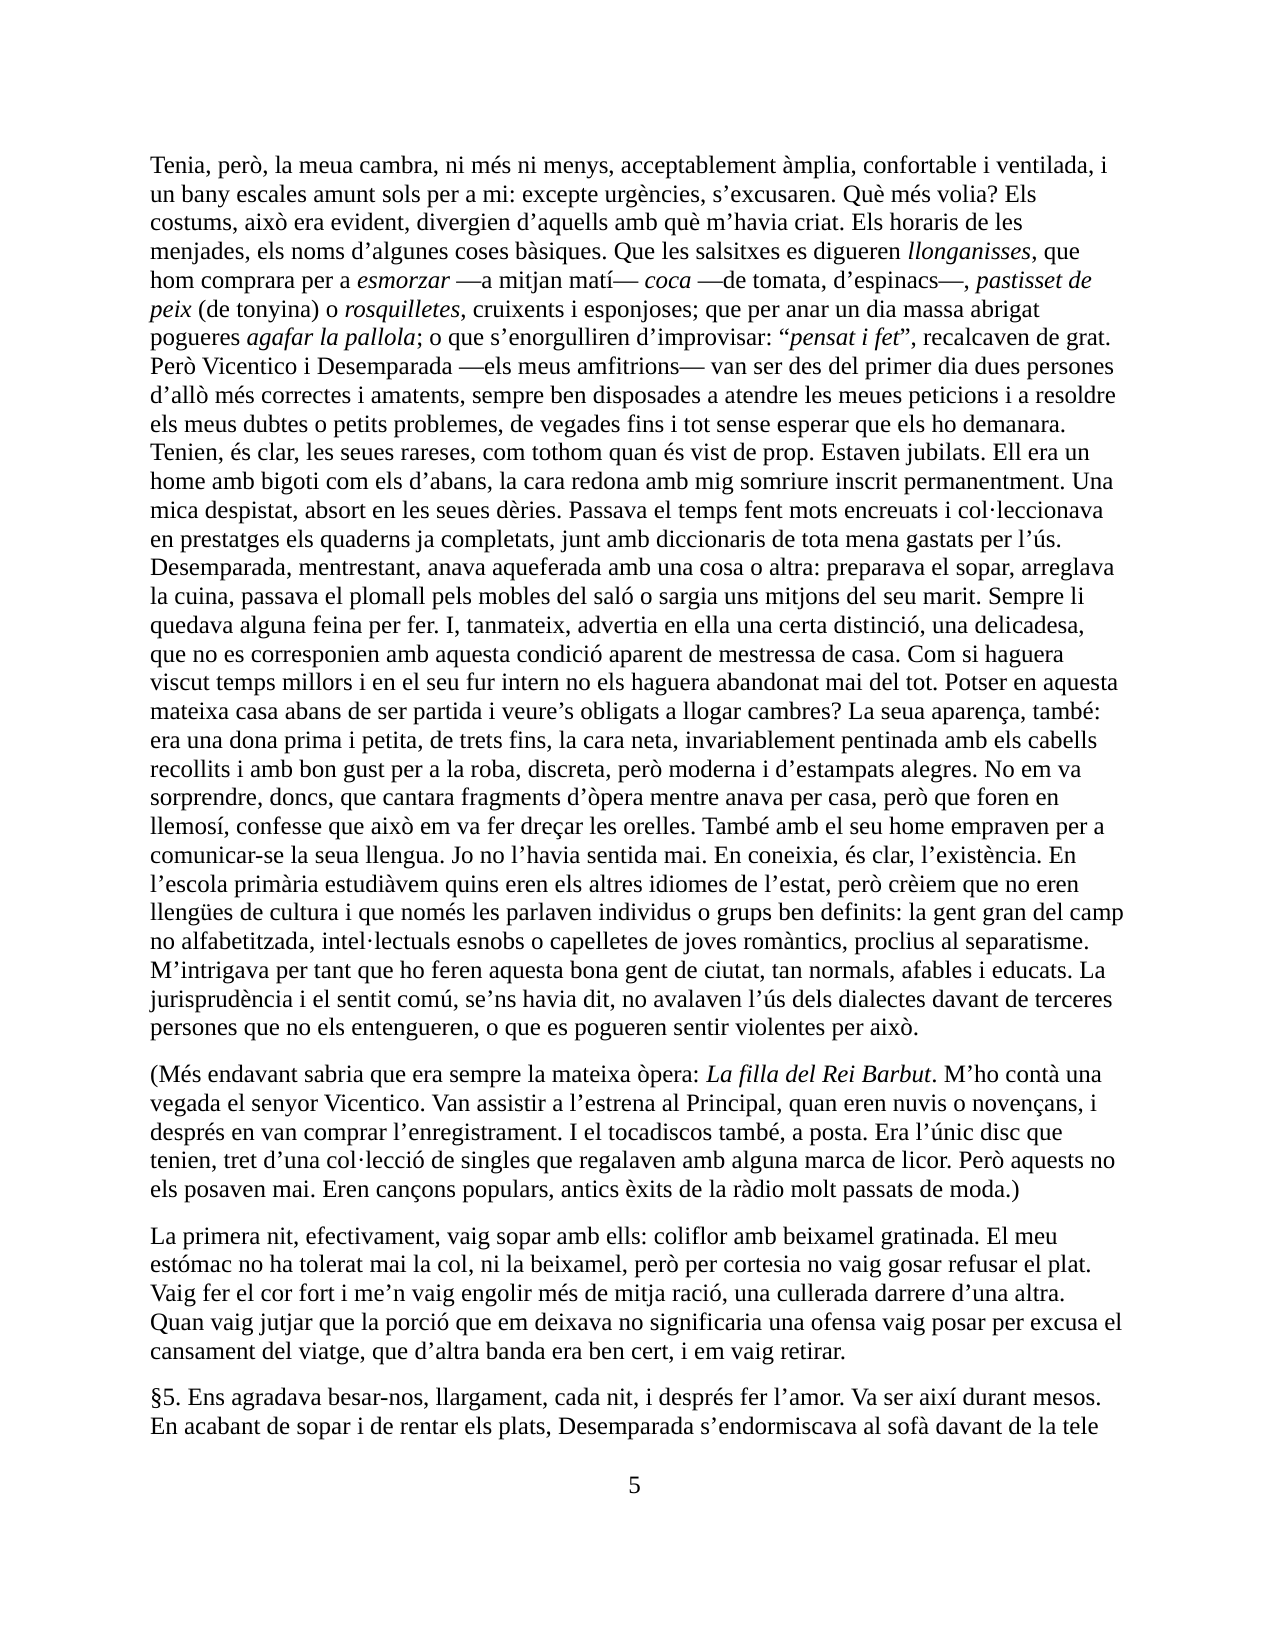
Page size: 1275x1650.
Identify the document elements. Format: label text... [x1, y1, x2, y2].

text Tenia, però, la meua cambra, ni més ni menys, acceptablement àmplia, confortable i ventilada, i un bany escales amunt sols per a mi: excepte urgències, s’excusaren. Què més volia? Els costums, això era evident, divergien d’aquells amb què m’havia criat. Els horaris de les menjades, els noms d’algunes coses bàsiques. Que les salsitxes es digueren llonganisses, que hom comprara per a esmorzar —a mitjan matí— coca —de tomata, d’espinacs—, pastisset de peix (de tonyina) o rosquilletes, cruixents i esponjoses; que per anar un dia massa abrigat pogueres agafar la pallola; o que s’enorgulliren d’improvisar: “pensat i fet”, recalcaven de grat. Però Vicentico i Desemparada —els meus amfitrions— van ser des del primer dia dues persones d’allò més correctes i amatents, sempre ben disposades a atendre les meues peticions i a resoldre els meus dubtes o petits problemes, de vegades fins i tot sense esperar que els ho demanara. Tenien, és clar, les seues rareses, com tothom quan és vist de prop. Estaven jubilats. Ell era un home amb bigoti com els d’abans, la cara redona amb mig somriure inscrit permanentment. Una mica despistat, absort en les seues dèries. Passava el temps fent mots encreuats i col·leccionava en prestatges els quaderns ja completats, junt amb diccionaris de tota mena gastats per l’ús. Desemparada, mentrestant, anava aqueferada amb una cosa o altra: preparava el sopar, arreglava la cuina, passava el plomall pels mobles del saló o sargia uns mitjons del seu marit. Sempre li quedava alguna feina per fer. I, tanmateix, advertia en ella una certa distinció, una delicadesa, que no es corresponien amb aquesta condició aparent de mestressa de casa. Com si haguera viscut temps millors i en el seu fur intern no els haguera abandonat mai del tot. Potser en aquesta mateixa casa abans de ser partida i veure’s obligats a llogar cambres? La seua aparença, també: era una dona prima i petita, de trets fins, la cara neta, invariablement pentinada amb els cabells recollits i amb bon gust per a la roba, discreta, però moderna i d’estampats alegres. No em va sorprendre, doncs, que cantara fragments d’òpera mentre anava per casa, però que foren en llemosí, confesse que això em va fer dreçar les orelles. També amb el seu home empraven per a comunicar-se la seua llengua. Jo no l’havia sentida mai. En coneixia, és clar, l’existència. En l’escola primària estudiàvem quins eren els altres idiomes de l’estat, però crèiem que no eren llengües de cultura i que només les parlaven individus o grups ben definits: la gent gran del camp no alfabetitzada, intel·lectuals esnobs o capelletes de joves romàntics, proclius al separatisme. M’intrigava per tant que ho feren aquesta bona gent de ciutat, tan normals, afables i educats. La jurisprudència i el sentit comú, se’ns havia dit, no avalaven l’ús dels dialectes davant de terceres persones que no els entengueren, o que es pogueren sentir violentes per això. [150, 150, 1125, 1041]
text §5. Ens agradava besar-nos, llargament, cada nit, i després fer l’amor. Va ser així durant mesos. En acabant de sopar i de rentar els plats, Desemparada s’endormiscava al sofà davant de la tele [150, 1382, 1125, 1440]
text La primera nit, efectivament, vaig sopar amb ells: coliflor amb beixamel gratinada. El meu estómac no ha tolerat mai la col, ni la beixamel, però per cortesia no vaig gosar refusar el plat. Vaig fer el cor fort i me’n vaig engolir més de mitja ració, una cullerada darrere d’una altra. Quan vaig jutjar que la porció que em deixava no significaria una ofensa vaig posar per excusa el cansament del viatge, que d’altra banda era ben cert, i em vaig retirar. [150, 1221, 1125, 1364]
text (Més endavant sabria que era sempre la mateixa òpera: La filla del Rei Barbut. M’ho contà una vegada el senyor Vicentico. Van assistir a l’estrena al Principal, quan eren nuvis o novençans, i després en van comprar l’enregistrament. I el tocadiscos també, a posta. Era l’únic disc que tenien, tret d’una col·lecció de singles que regalaven amb alguna marca de licor. Però aquests no els posaven mai. Eren cançons populars, antics èxits de la ràdio molt passats de moda.) [150, 1059, 1125, 1203]
